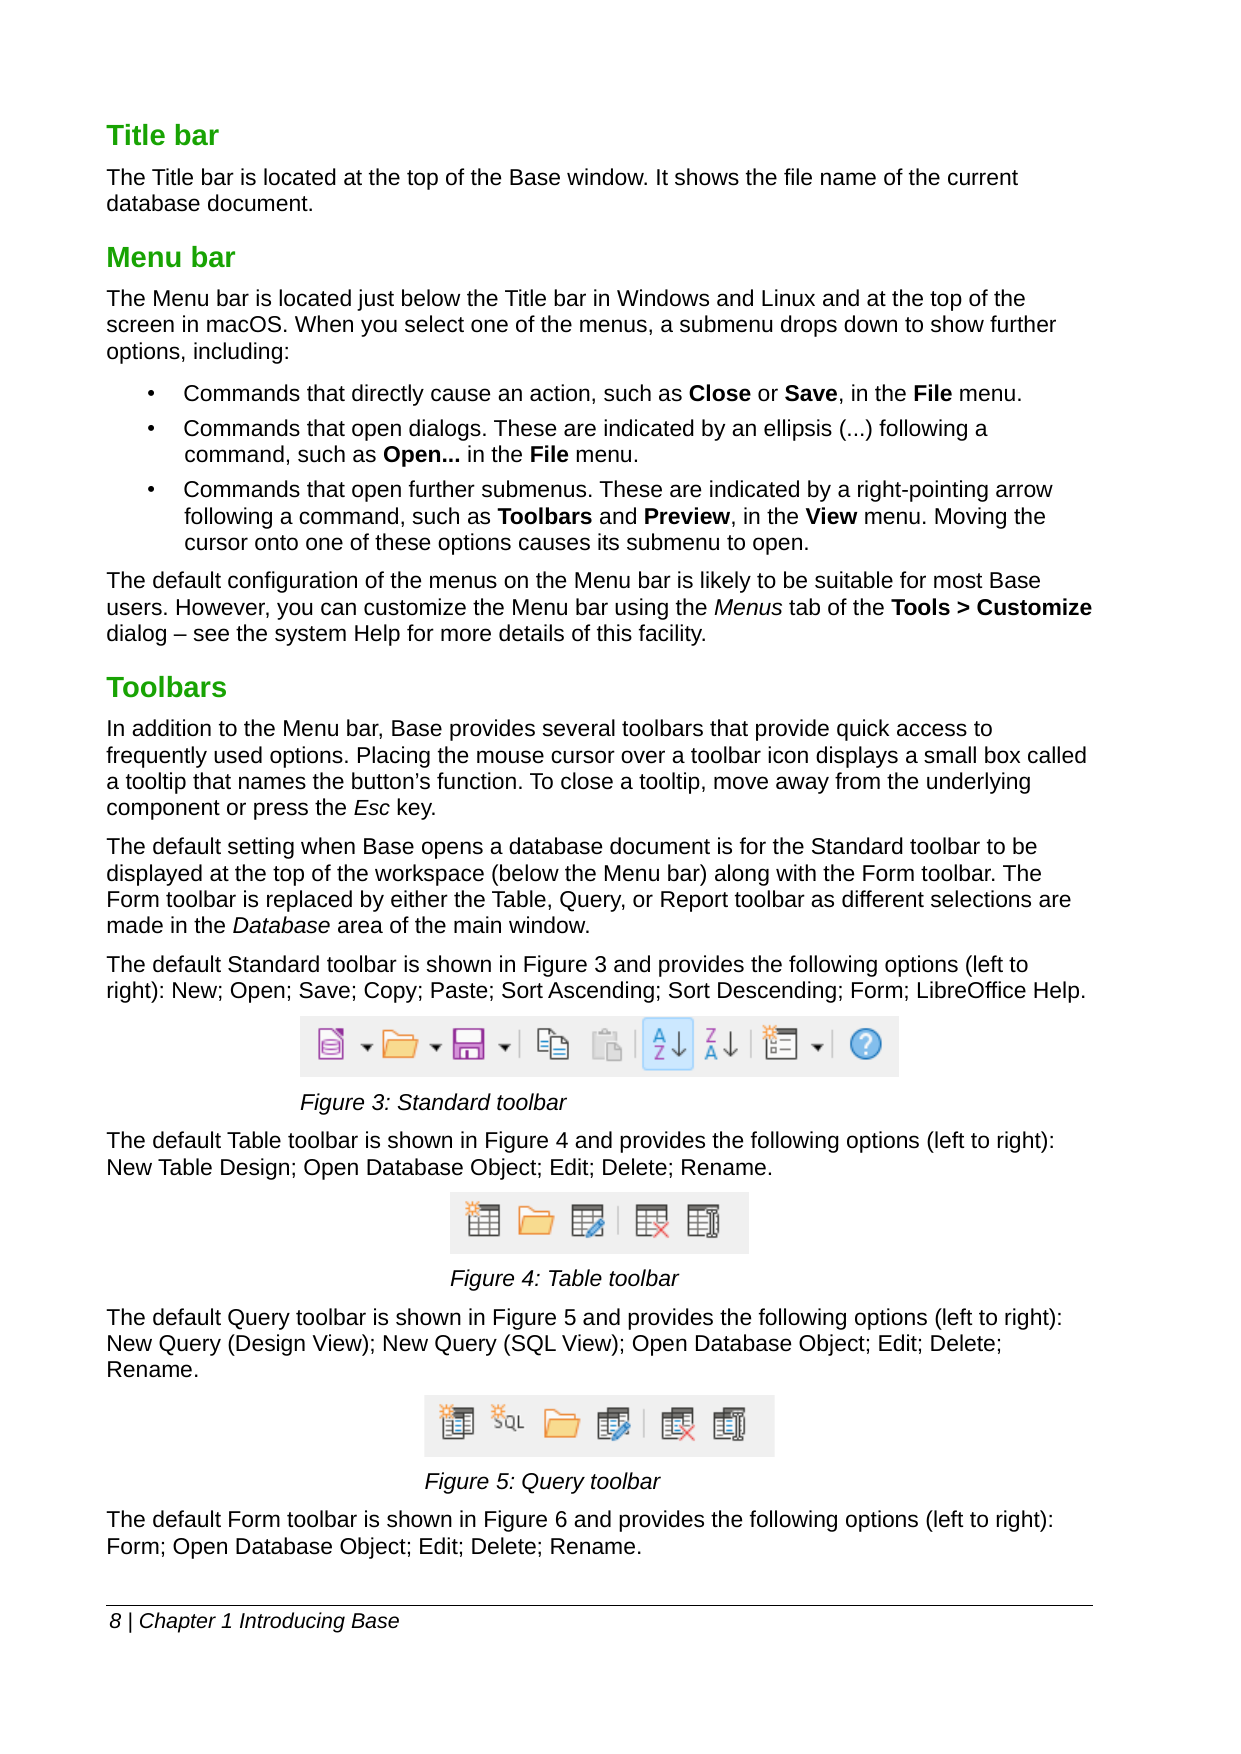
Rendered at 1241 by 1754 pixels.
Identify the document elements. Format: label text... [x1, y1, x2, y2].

text The Title bar is located at the top of the Base window. It shows the file name of the current database document. [106, 163, 1093, 216]
text In addition to the Menu bar, Base provides several toolbars that provide quick access to frequently used options. Placing the mouse cursor over a toolbar icon displays a small box called a tooltip that names the button’s function. To close a tooltip, move away from the underlying component or press the Esc key. [106, 715, 1093, 821]
text Figure 5: Query toolbar [424, 1468, 774, 1494]
text Figure 3: Standard toolbar [300, 1089, 899, 1115]
subtitle Title bar [106, 118, 1093, 152]
text Figure 4: Table toolbar [450, 1265, 749, 1292]
text The default Table toolbar is shown in Figure 4 and provides the following options (left to right): New Table Design; Open Database Object; Edit; Delete; Rename. [106, 1127, 1093, 1180]
text The default configuration of the menus on the Menu bar is likely to be suitable for most Base users. However, you can customize the Menu bar using the Menus tab of the Tools > Customize dialog – see the system Help for more details of this facility. [106, 567, 1093, 646]
text The default Query toolbar is shown in Figure 5 and provides the following options (left to right): New Query (Design View); New Query (SQL View); Open Database Object; Edit; Delete; Rename. [106, 1304, 1093, 1383]
picture [300, 1016, 899, 1077]
text The default Form toolbar is shown in Figure 6 and provides the following options (left to right): Form; Open Database Object; Edit; Delete; Rename. [106, 1506, 1093, 1559]
text The Menu bar is located just below the Title bar in Windows and Linux and at the top of the screen in macOS. When you select one of the menus, a submenu drops down to show further options, including: [106, 285, 1093, 364]
picture [424, 1395, 775, 1457]
list Commands that directly cause an action, such as Close or Save, in the File menu. [144, 377, 1093, 406]
list Commands that open dialogs. These are indicated by an ellipsis (...) following a command, such as Open... in the File menu. [144, 412, 1093, 467]
subtitle Menu bar [106, 240, 1093, 273]
subtitle Toolbars [106, 670, 1093, 703]
picture [450, 1192, 749, 1254]
list Commands that open further submenus. These are indicated by a right-pointing arrow following a command, such as Toolbars and Preview, in the View menu. Moving the cursor onto one of these options causes its submenu to open. [144, 473, 1093, 558]
text The default setting when Base opens a database document is for the Standard toolbar to be displayed at the top of the workspace (below the Menu bar) along with the Form toolbar. The Form toolbar is replaced by either the Table, Query, or Report toolbar as different selections are made in the Database area of the main window. [106, 833, 1093, 938]
text The default Standard toolbar is shown in Figure 3 and provides the following options (left to right): New; Open; Save; Copy; Paste; Sort Ascending; Sort Descending; Form; LibreOffice Help. [106, 951, 1093, 1004]
